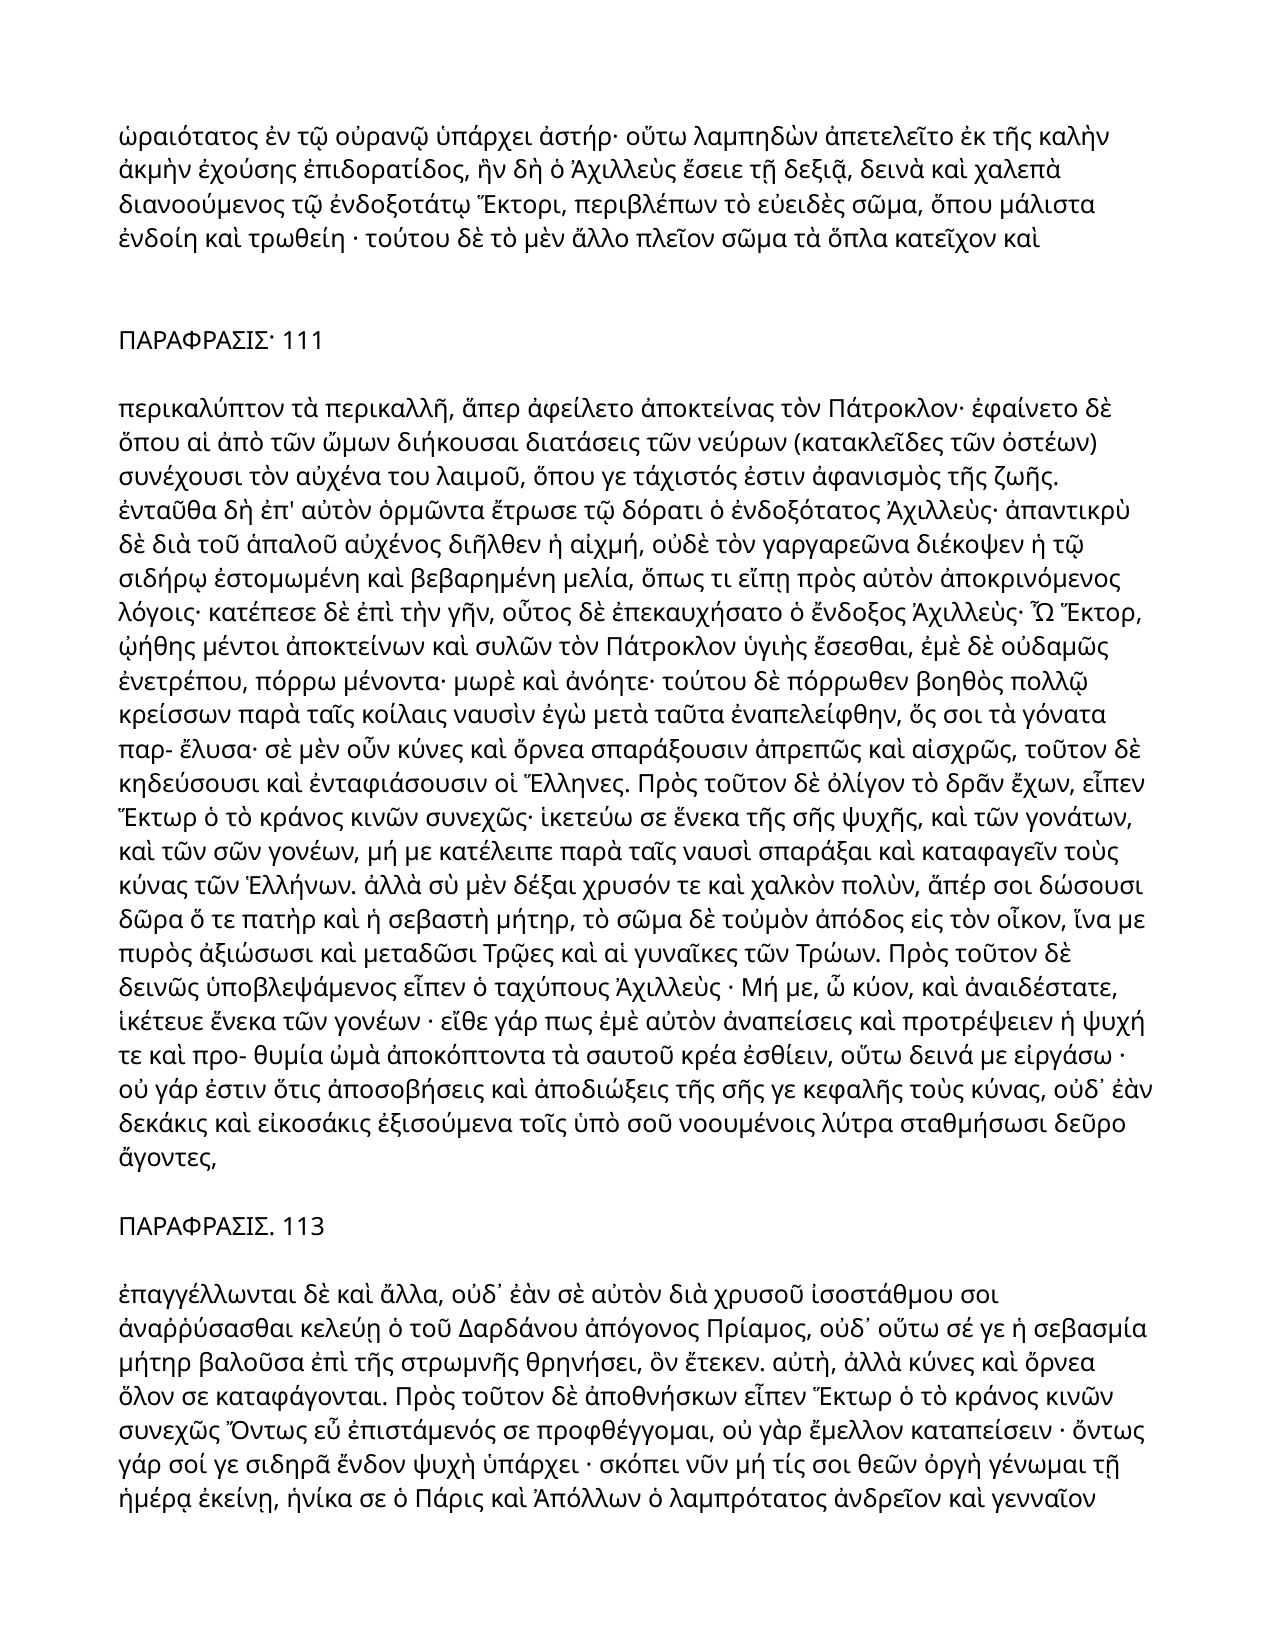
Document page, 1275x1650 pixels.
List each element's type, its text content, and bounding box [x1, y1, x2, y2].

text ΠΑΡΑΦΡΑΣΙΣ· 111 [118, 322, 1157, 357]
text ΠΑΡΑΦΡΑΣΙΣ. 113 [118, 1208, 1157, 1242]
text ὡραιότατος ἐν τῷ οὐρανῷ ὑπάρχει ἀστήρ· οὕτω λαμπηδὼν ἀπετελεῖτο ἐκ τῆς καλὴν ἀκμὴν ἐχούσης ἐπιδορατίδος, ἣν δὴ ὁ Ἀχιλλεὺς ἔσειε τῇ δεξιᾷ, δεινὰ καὶ χαλεπὰ διανοούμενος τῷ ἐνδοξοτάτῳ Ἕκτορι, περιβλέπων τὸ εὐειδὲς σῶμα, ὅπου μάλιστα ἐνδοίη καὶ τρωθείη · τούτου δὲ τὸ μὲν ἄλλο πλεῖον σῶμα τὰ ὅπλα κατεῖχον καὶ [118, 118, 1157, 254]
text περικαλύπτον τὰ περικαλλῆ, ἅπερ ἀφείλετο ἀποκτείνας τὸν Πάτροκλον· ἐφαίνετο δὲ ὅπου αἱ ἀπὸ τῶν ὤμων διήκουσαι διατάσεις τῶν νεύρων (κατακλεῖδες τῶν ὀστέων) συνέχουσι τὸν αὐχένα του λαιμοῦ, ὅπου γε τάχιστός ἐστιν ἀφανισμὸς τῆς ζωῆς. ἐνταῦθα δὴ ἐπ' αὐτὸν ὁρμῶντα ἔτρωσε τῷ δόρατι ὁ ἐνδοξότατος Ἀχιλλεὺς· ἀπαντικρὺ δὲ διὰ τοῦ ἁπαλοῦ αὐχένος διῆλθεν ἡ αἰχμή, οὐδὲ τὸν γαργαρεῶνα διέκοψεν ἡ τῷ σιδήρῳ ἐστομωμένη καὶ βεβαρημένη μελία, ὅπως τι εἴπῃ πρὸς αὐτὸν ἀποκρινόμενος λόγοις· κατέπεσε δὲ ἐπὶ τὴν γῆν, οὗτος δὲ ἐπεκαυχήσατο ὁ ἔνδοξος Ἀχιλλεὺς· Ὦ Ἕκτορ, ᾠήθης μέντοι ἀποκτείνων καὶ συλῶν τὸν Πάτροκλον ὑγιὴς ἔσεσθαι, ἐμὲ δὲ οὐδαμῶς ἐνετρέπου, πόρρω μένοντα· μωρὲ καὶ ἀνόητε· τούτου δὲ πόρρωθεν βοηθὸς πολλῷ κρείσσων παρὰ ταῖς κοίλαις ναυσὶν ἐγὼ μετὰ ταῦτα ἐναπελείφθην, ὅς σοι τὰ γόνατα παρ- ἔλυσα· σὲ μὲν οὖν κύνες καὶ ὄρνεα σπαράξουσιν ἀπρεπῶς καὶ αἰσχρῶς, τοῦτον δὲ κηδεύσουσι καὶ ἐνταφιάσουσιν οἱ Ἕλληνες. Πρὸς τοῦτον δὲ ὀλίγον τὸ δρᾶν ἔχων, εἶπεν Ἕκτωρ ὁ τὸ κράνος κινῶν συνεχῶς· ἱκετεύω σε ἕνεκα τῆς σῆς ψυχῆς, καὶ τῶν γονάτων, καὶ τῶν σῶν γονέων, μή με κατέλειπε παρὰ ταῖς ναυσὶ σπαράξαι καὶ καταφαγεῖν τοὺς κύνας τῶν Ἑλλήνων. ἀλλὰ σὺ μὲν δέξαι χρυσόν τε καὶ χαλκὸν πολὺν, ἅπέρ σοι δώσουσι δῶρα ὅ τε πατὴρ καὶ ἡ σεβαστὴ μήτηρ, τὸ σῶμα δὲ τοὐμὸν ἀπόδος εἰς τὸν οἶκον, ἵνα με πυρὸς ἀξιώσωσι καὶ μεταδῶσι Τρῷες καὶ αἱ γυναῖκες τῶν Τρώων. Πρὸς τοῦτον δὲ δεινῶς ὑποβλεψάμενος εἶπεν ὁ ταχύπους Ἀχιλλεὺς · Μή με, ὦ κύον, καὶ ἀναιδέστατε, ἱκέτευε ἕνεκα τῶν γονέων · εἴθε γάρ πως ἐμὲ αὐτὸν ἀναπείσεις καὶ προτρέψειεν ἡ ψυχή τε καὶ προ- θυμία ὠμὰ ἀποκόπτοντα τὰ σαυτοῦ κρέα ἐσθίειν, οὕτω δεινά με εἰργάσω · οὐ γάρ ἐστιν ὅτις ἀποσοβήσεις καὶ ἀποδιώξεις τῆς σῆς γε κεφαλῆς τοὺς κύνας, οὐδ᾽ ἐὰν δεκάκις καὶ εἰκοσάκις ἐξισούμενα τοῖς ὑπὸ σοῦ νοουμένοις λύτρα σταθμήσωσι δεῦρο ἄγοντες, [118, 391, 1157, 1174]
text ἐπαγγέλλωνται δὲ καὶ ἄλλα, οὐδ᾽ ἐὰν σὲ αὐτὸν διὰ χρυσοῦ ἰσοστάθμου σοι ἀναῤῥύσασθαι κελεύῃ ὁ τοῦ Δαρδάνου ἀπόγονος Πρίαμος, οὐδ᾽ οὕτω σέ γε ἡ σεβασμία μήτηρ βαλοῦσα ἐπὶ τῆς στρωμνῆς θρηνήσει, ὃν ἔτεκεν. αὐτὴ, ἀλλὰ κύνες καὶ ὄρνεα ὅλον σε καταφάγονται. Πρὸς τοῦτον δὲ ἀποθνήσκων εἶπεν Ἕκτωρ ὁ τὸ κράνος κινῶν συνεχῶς Ὄντως εὖ ἐπιστάμενός σε προφθέγγομαι, οὐ γὰρ ἔμελλον καταπείσειν · ὄντως γάρ σοί γε σιδηρᾶ ἔνδον ψυχὴ ὑπάρχει · σκόπει νῦν μή τίς σοι θεῶν ὀργὴ γένωμαι τῇ ἡμέρᾳ ἐκείνῃ, ἡνίκα σε ὁ Πάρις καὶ Ἀπόλλων ὁ λαμπρότατος ἀνδρεῖον καὶ γενναῖον [118, 1276, 1157, 1515]
